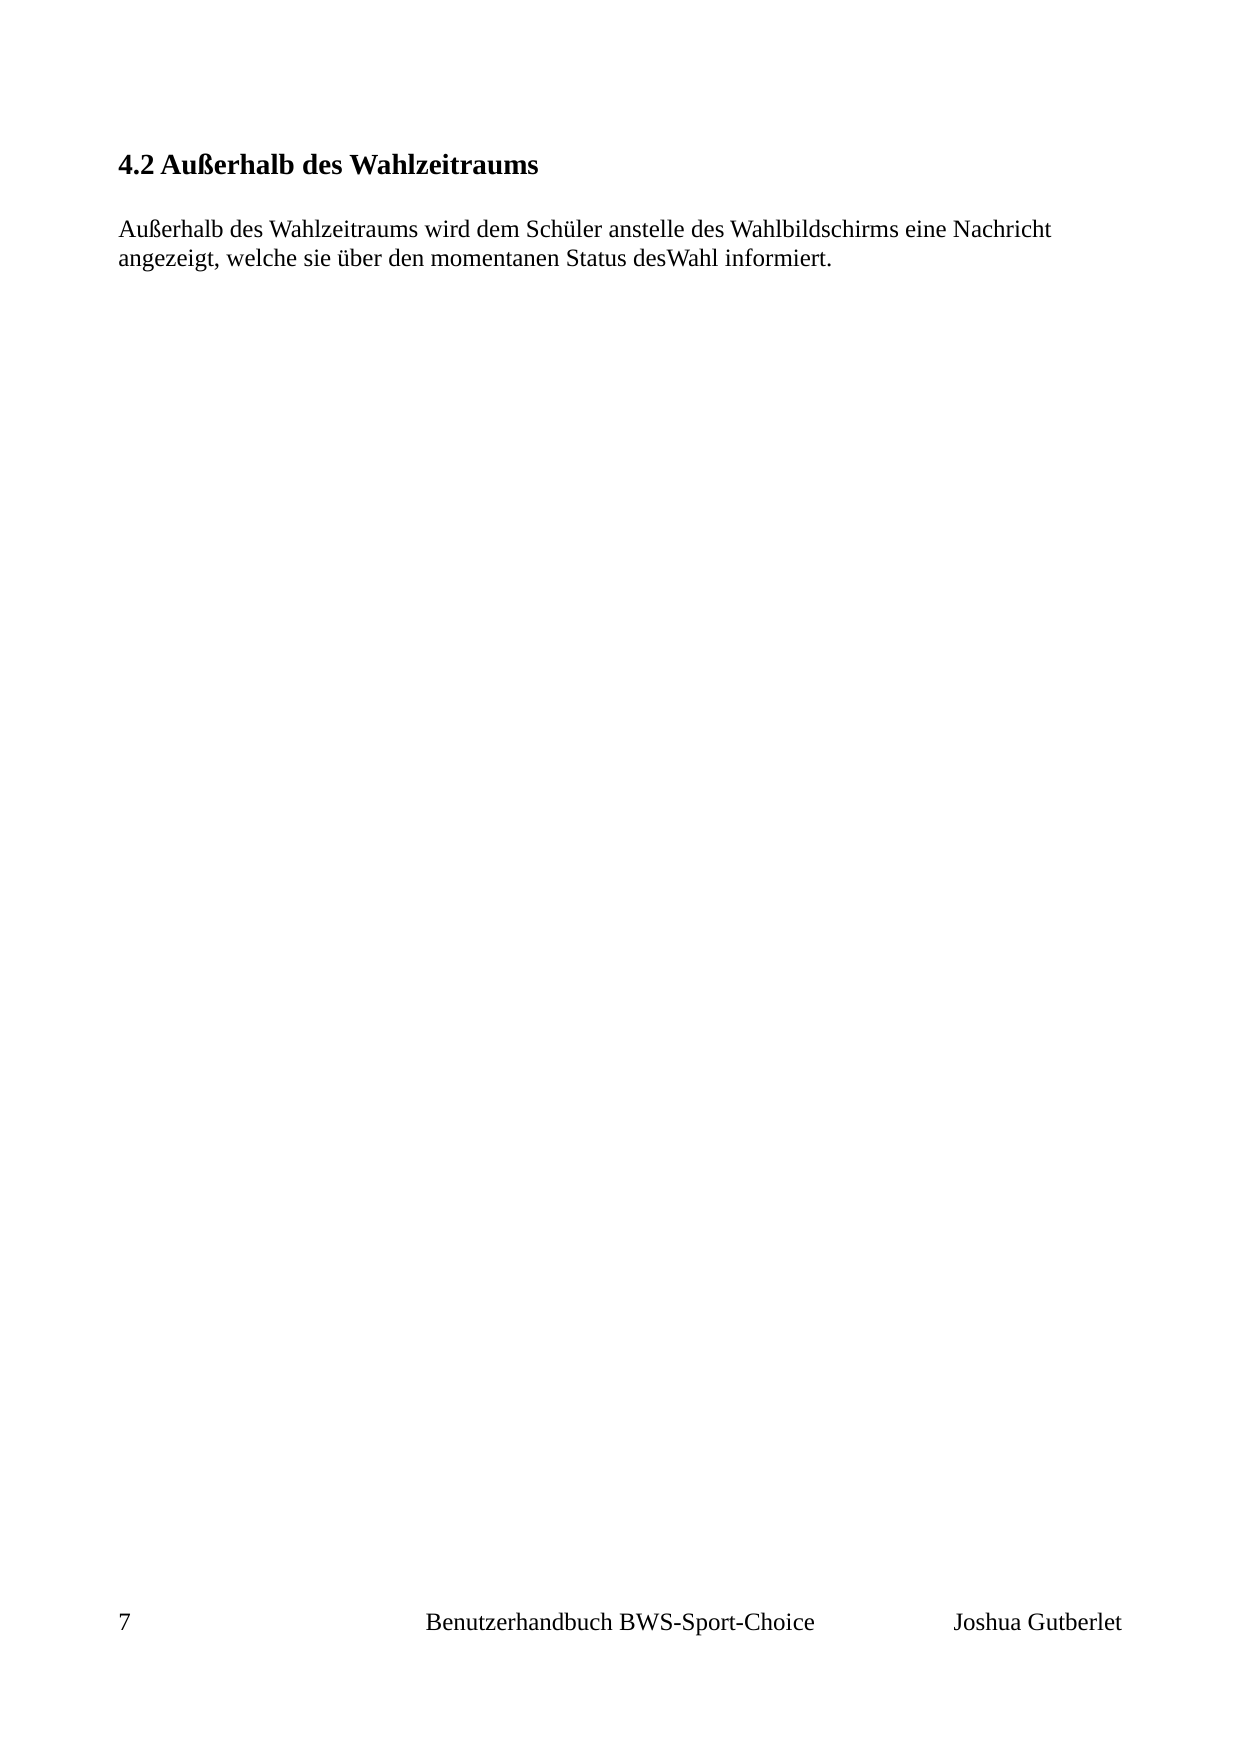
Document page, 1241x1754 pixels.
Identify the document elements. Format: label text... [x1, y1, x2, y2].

text 4.2 Außerhalb des Wahlzeitraums [118, 147, 1122, 180]
text Außerhalb des Wahlzeitraums wird dem Schüler anstelle des Wahlbildschirms eine Nachricht angezeigt, welche sie über den momentanen Status desWahl informiert. [118, 214, 1122, 271]
